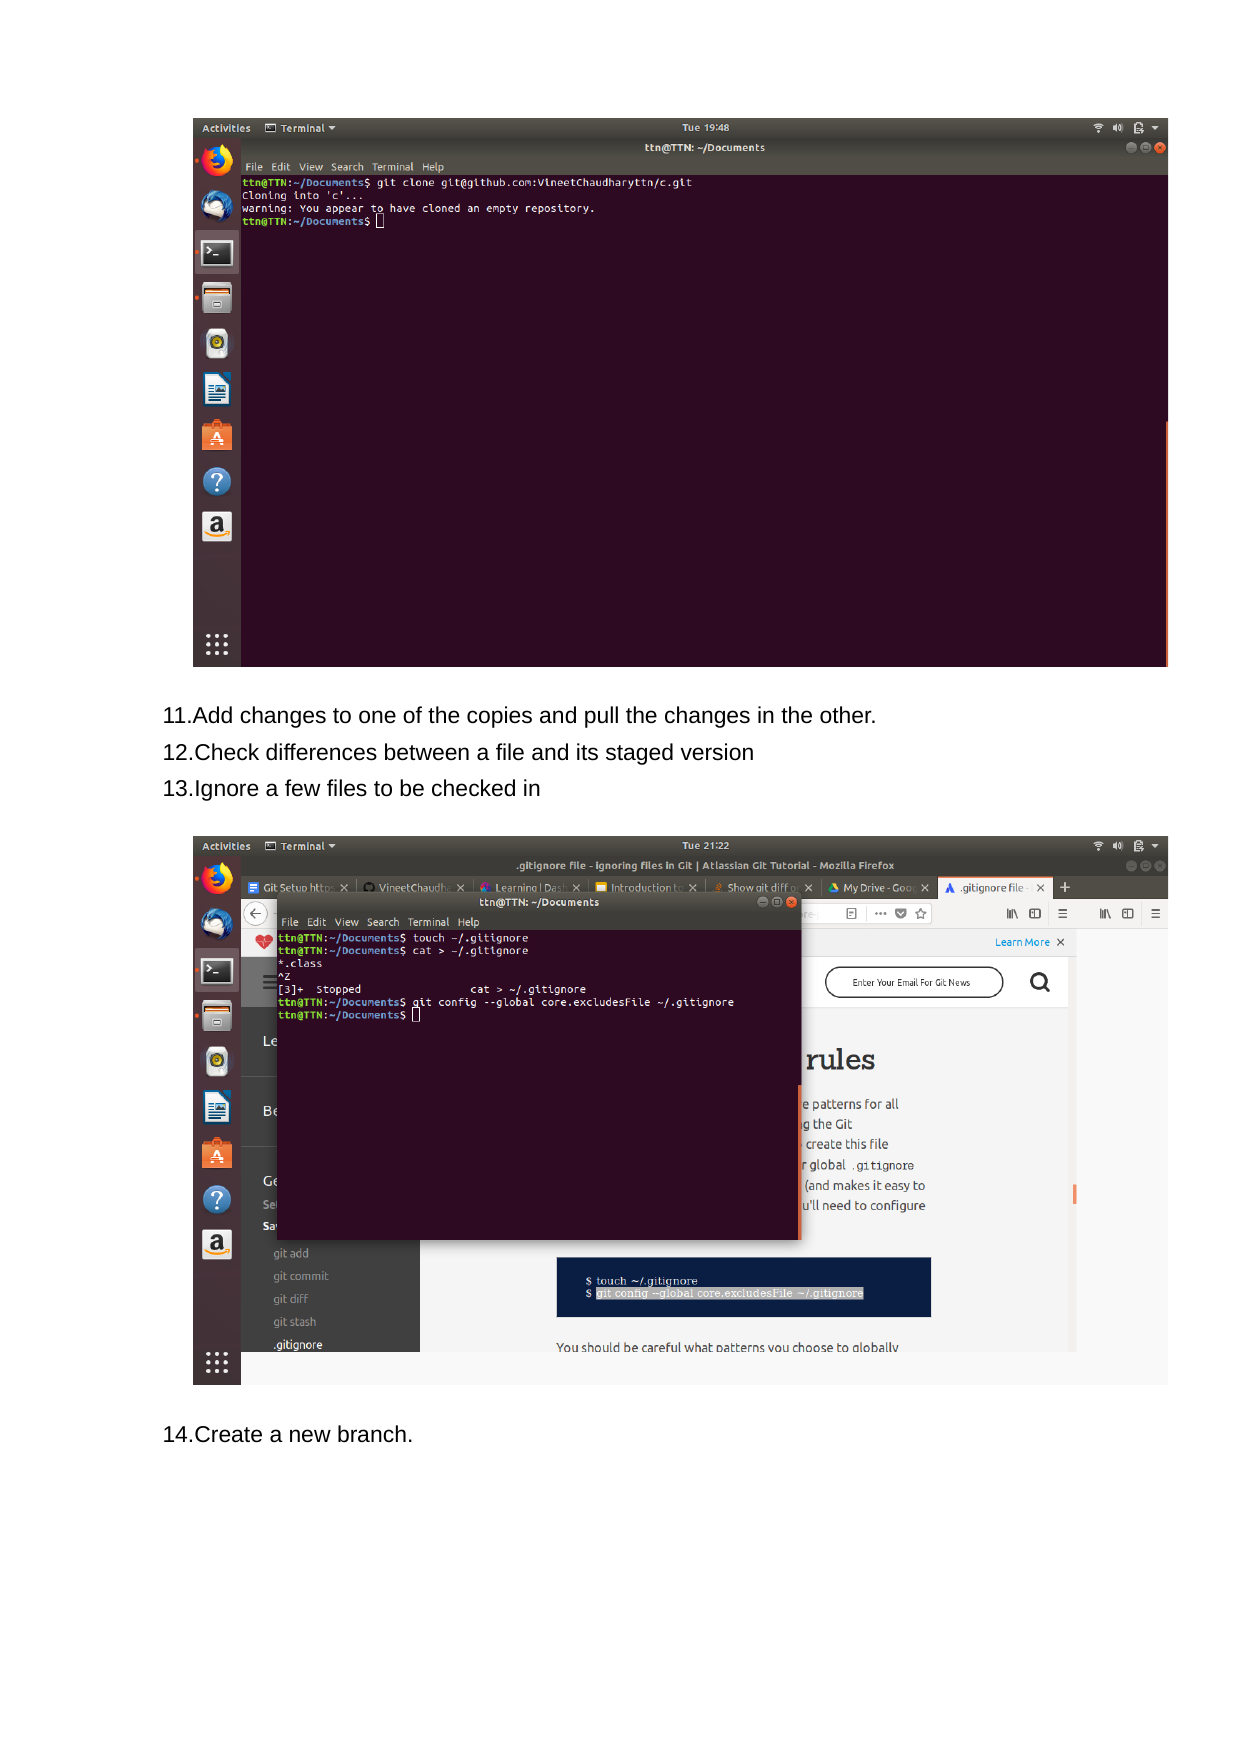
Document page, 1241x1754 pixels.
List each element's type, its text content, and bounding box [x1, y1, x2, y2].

picture [193, 118, 1169, 667]
list Create a new branch. [162, 1421, 1122, 1447]
list Ignore a few files to be checked in [162, 775, 1122, 801]
picture [193, 836, 1169, 1385]
list Add changes to one of the copies and pull the changes in the other. [162, 702, 1122, 729]
list Check differences between a file and its staged version [162, 739, 1122, 765]
